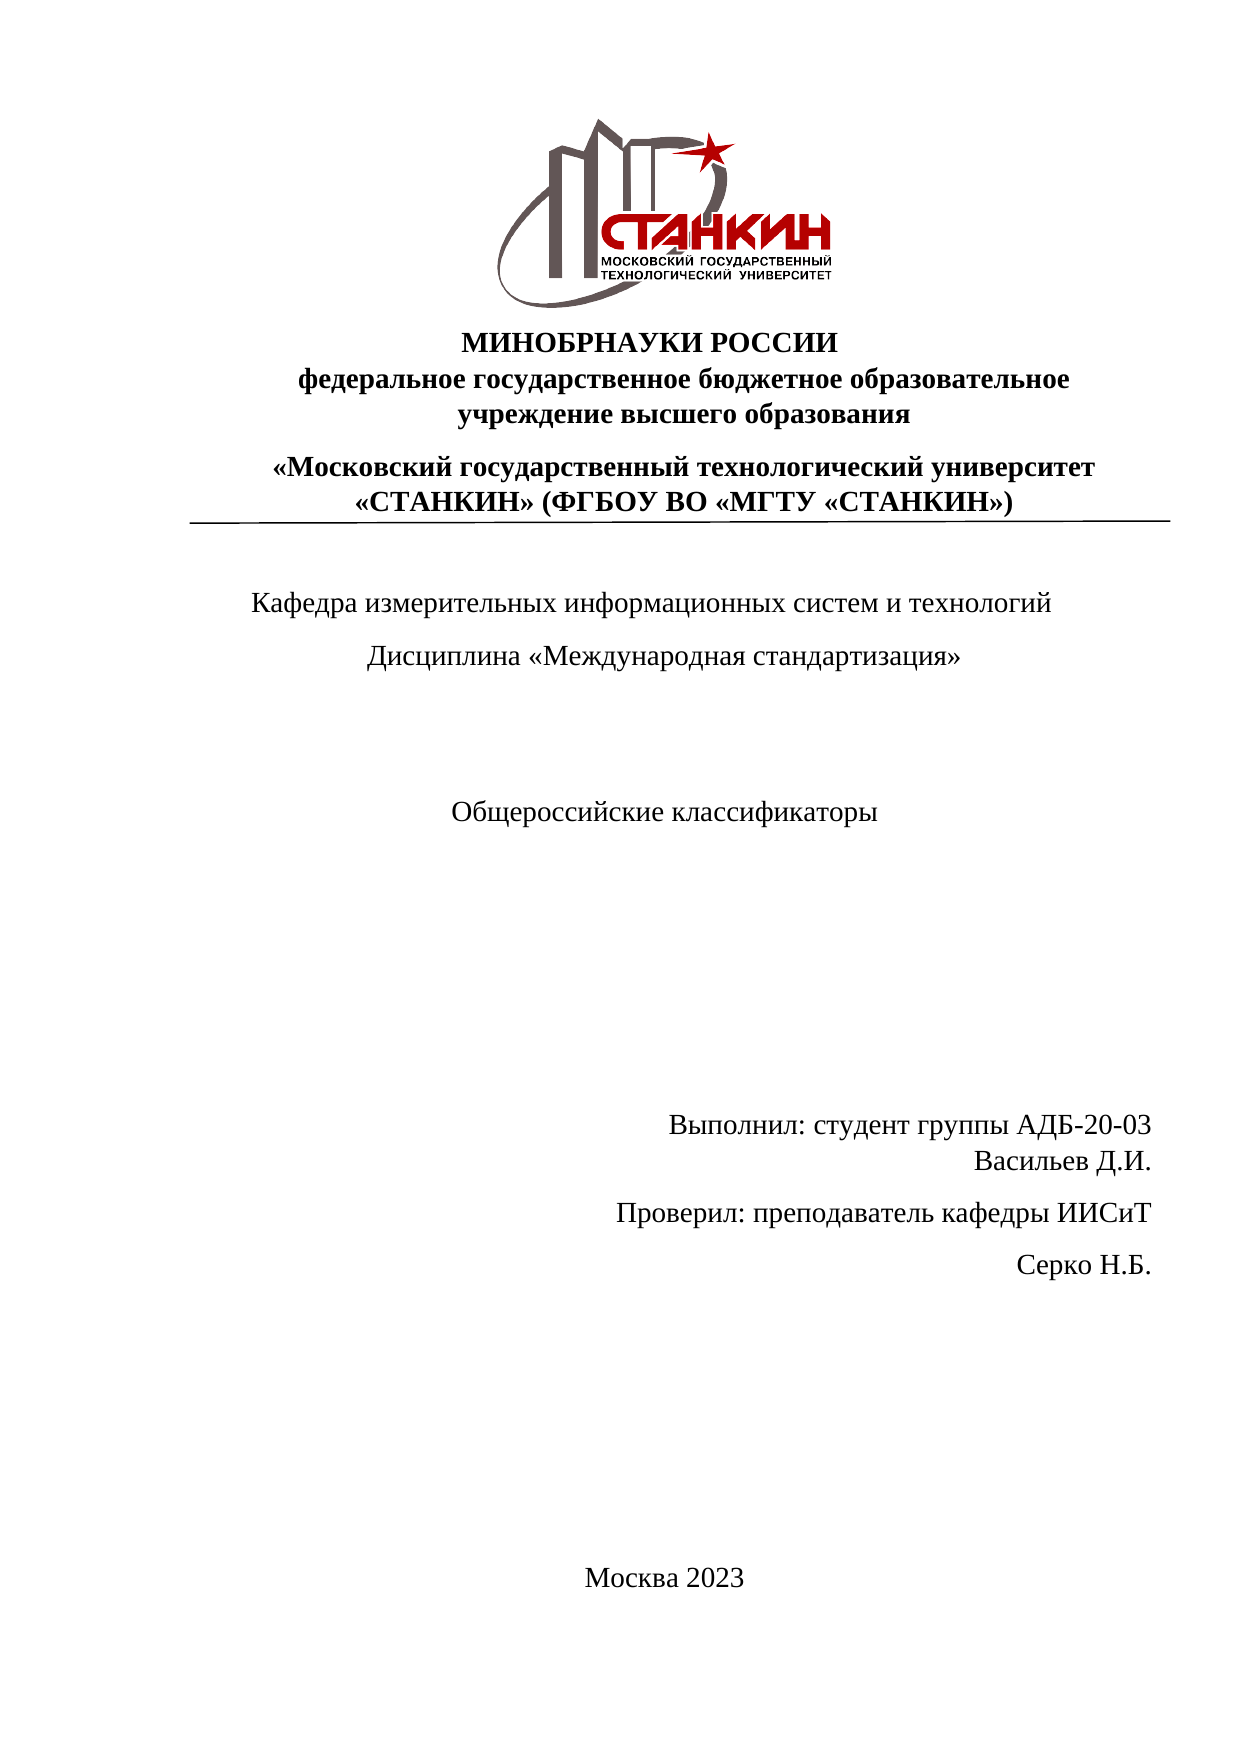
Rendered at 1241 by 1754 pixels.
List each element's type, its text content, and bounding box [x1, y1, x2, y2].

text Общероссийские классификаторы [177, 794, 1152, 828]
text Москва 2023 [177, 1560, 1152, 1594]
text Дисциплина «Международная стандартизация» [177, 638, 1152, 671]
text Кафедра измерительных информационных систем и технологий [177, 585, 1122, 619]
text федеральное государственное бюджетное образовательное учреждение высшего образования [246, 361, 1122, 430]
text «Московский государственный технологический университет «СТАНКИН» (ФГБОУ ВО «МГТУ «СТАНКИН») [246, 449, 1122, 518]
text Проверил: преподаватель кафедры ИИСиТ [177, 1195, 1152, 1228]
picture [497, 118, 832, 308]
subtitle МИНОБРНАУКИ РОССИИ [177, 326, 1122, 359]
text Серко Н.Б. [177, 1247, 1152, 1281]
text Выполнил: студент группы АДБ-20-03 Васильев Д.И. [177, 1107, 1152, 1176]
